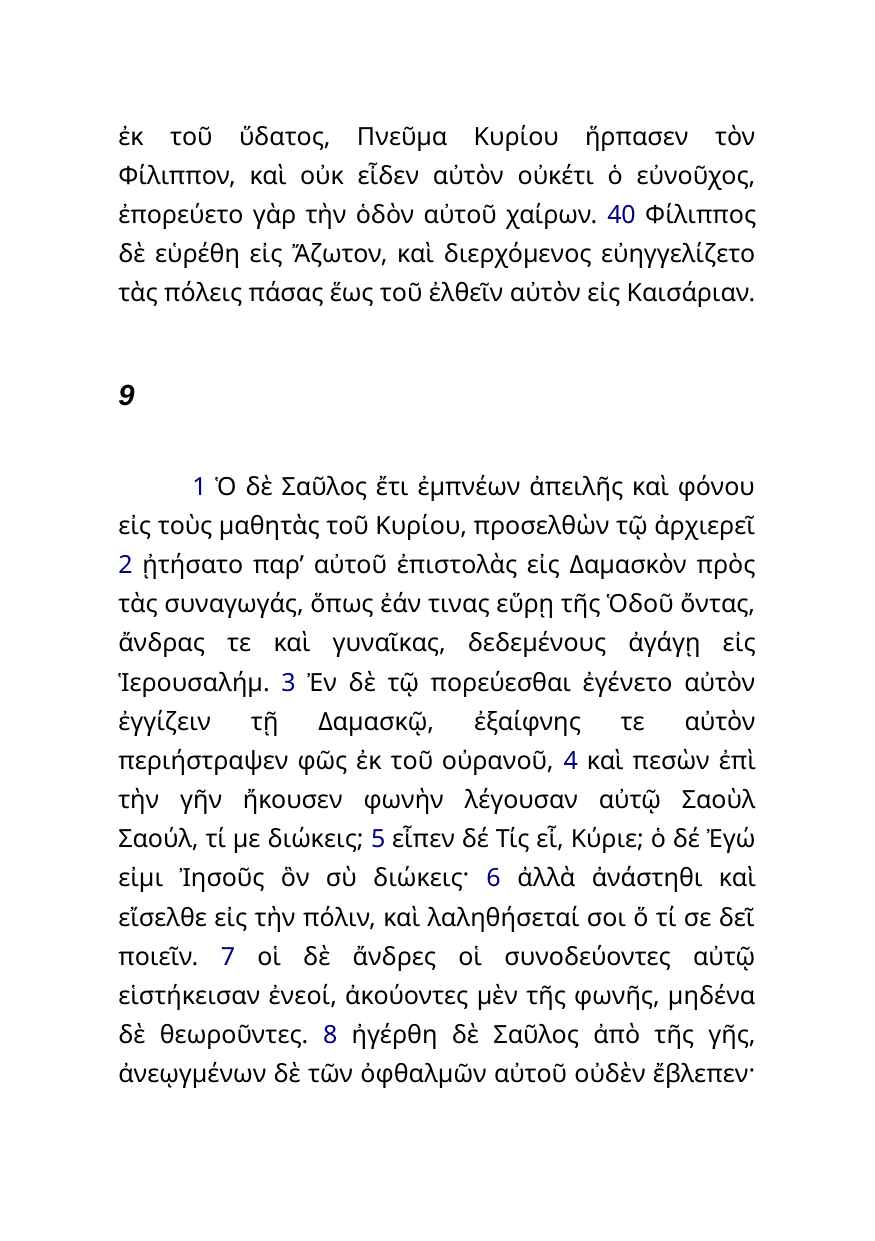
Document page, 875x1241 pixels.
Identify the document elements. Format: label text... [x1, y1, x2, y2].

text 1 Ὁ δὲ Σαῦλος ἔτι ἐμπνέων ἀπειλῆς καὶ φόνου εἰς τοὺς μαθητὰς τοῦ Κυρίου, προσελθὼν τῷ ἀρχιερεῖ 2 ᾐτήσατο παρ’ αὐτοῦ ἐπιστολὰς εἰς Δαμασκὸν πρὸς τὰς συναγωγάς, ὅπως ἐάν τινας εὕρῃ τῆς Ὁδοῦ ὄντας, ἄνδρας τε καὶ γυναῖκας, δεδεμένους ἀγάγῃ εἰς Ἱερουσαλήμ. 3 Ἐν δὲ τῷ πορεύεσθαι ἐγένετο αὐτὸν ἐγγίζειν τῇ Δαμασκῷ, ἐξαίφνης τε αὐτὸν περιήστραψεν φῶς ἐκ τοῦ οὐρανοῦ, 4 καὶ πεσὼν ἐπὶ τὴν γῆν ἤκουσεν φωνὴν λέγουσαν αὐτῷ Σαοὺλ Σαούλ, τί με διώκεις; 5 εἶπεν δέ Τίς εἶ, Κύριε; ὁ δέ Ἐγώ εἰμι Ἰησοῦς ὃν σὺ διώκεις· 6 ἀλλὰ ἀνάστηθι καὶ εἴσελθε εἰς τὴν πόλιν, καὶ λαληθήσεταί σοι ὅ τί σε δεῖ ποιεῖν. 7 οἱ δὲ ἄνδρες οἱ συνοδεύοντες αὐτῷ εἱστήκεισαν ἐνεοί, ἀκούοντες μὲν τῆς φωνῆς, μηδένα δὲ θεωροῦντες. 8 ἠγέρθη δὲ Σαῦλος ἀπὸ τῆς γῆς, ἀνεῳγμένων δὲ τῶν ὀφθαλμῶν αὐτοῦ οὐδὲν ἔβλεπεν· [118, 468, 756, 1090]
text ἐκ τοῦ ὕδατος, Πνεῦμα Κυρίου ἥρπασεν τὸν Φίλιππον, καὶ οὐκ εἶδεν αὐτὸν οὐκέτι ὁ εὐνοῦχος, ἐπορεύετο γὰρ τὴν ὁδὸν αὐτοῦ χαίρων. 40 Φίλιππος δὲ εὑρέθη εἰς Ἄζωτον, καὶ διερχόμενος εὐηγγελίζετο τὰς πόλεις πάσας ἕως τοῦ ἐλθεῖν αὐτὸν εἰς Καισάριαν. [118, 118, 756, 309]
subtitle 9 [118, 378, 756, 412]
